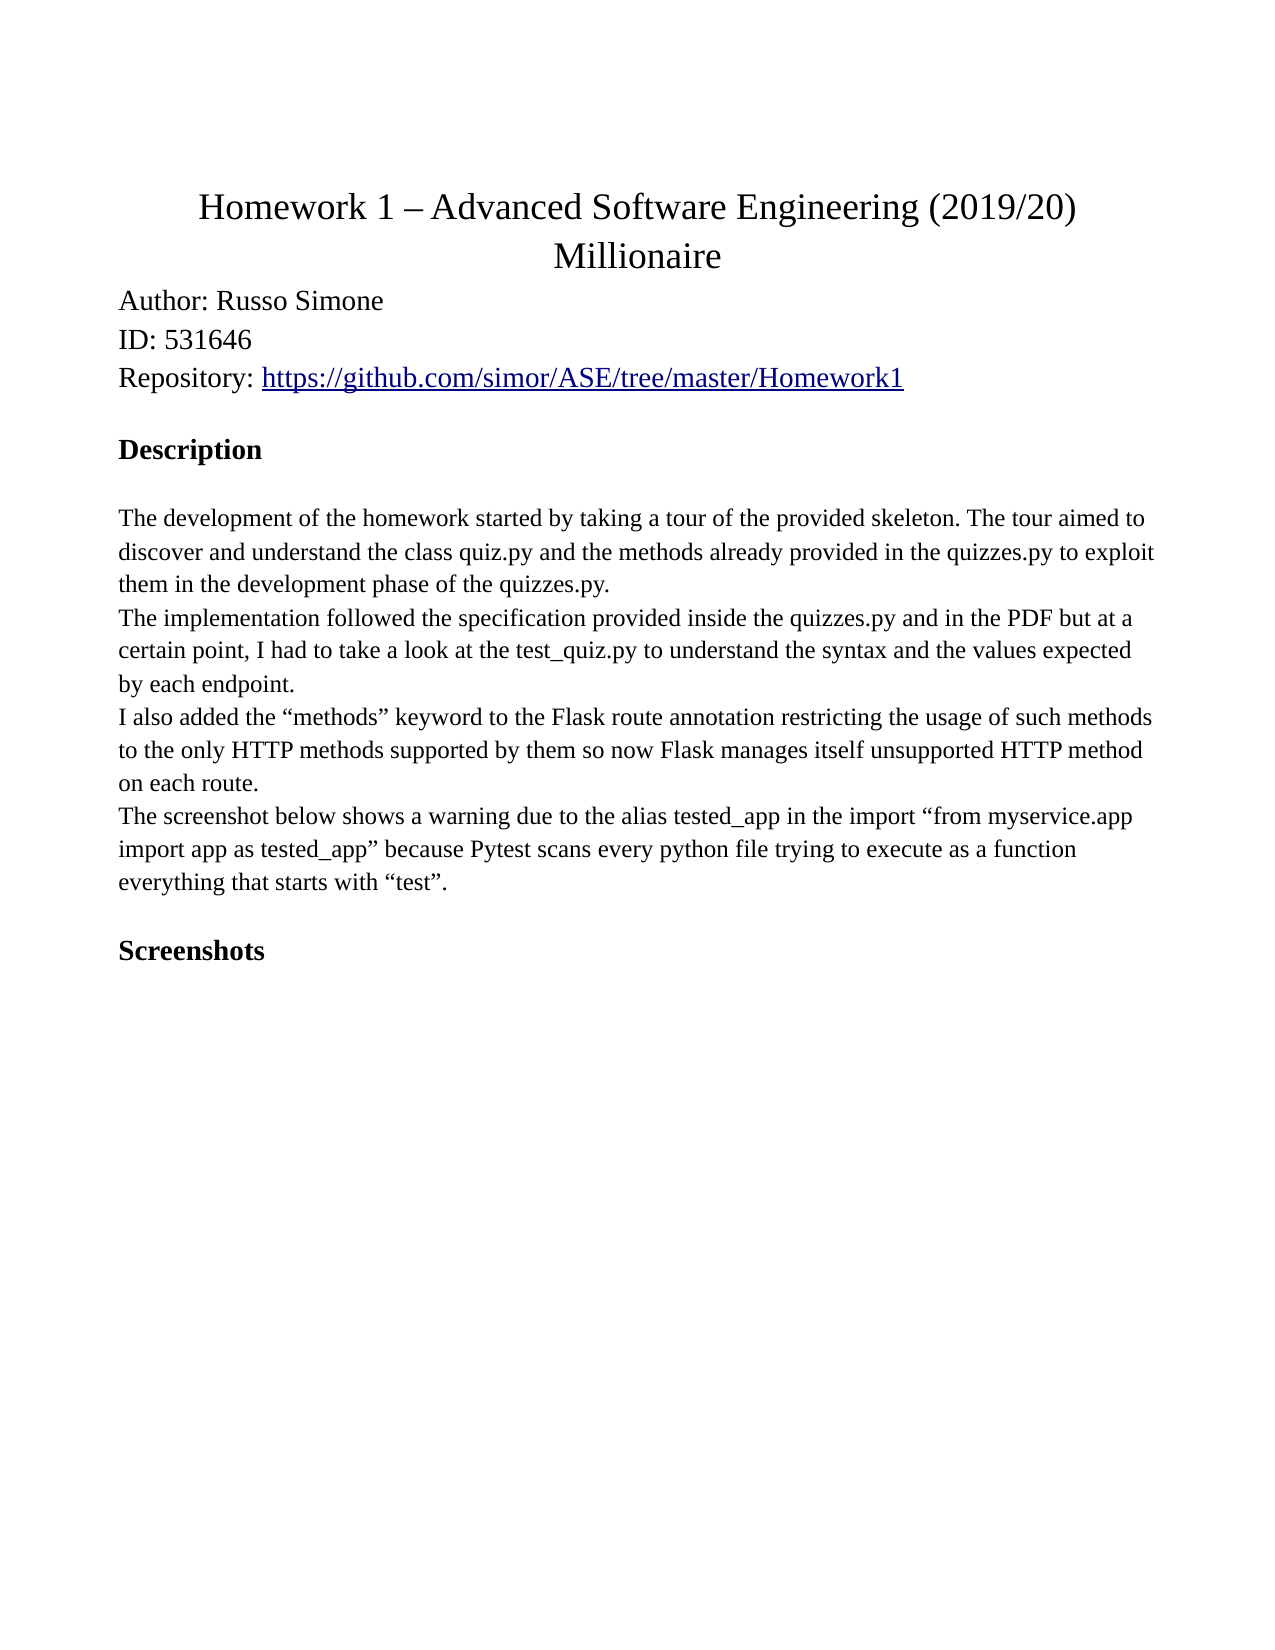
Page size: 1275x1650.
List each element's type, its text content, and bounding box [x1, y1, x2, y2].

text Author: Russo Simone [118, 283, 1157, 317]
text The development of the homework started by taking a tour of the provided skeleton. The tour aimed to discover and understand the class quiz.py and the methods already provided in the quizzes.py to exploit them in the development phase of the quizzes.py. [118, 503, 1157, 598]
text The screenshot below shows a warning due to the alias tested_app in the import “from myservice.app import app as tested_app” because Pytest scans every python file trying to execute as a function everything that starts with “test”. [118, 801, 1157, 896]
text Screenshots [118, 933, 1157, 966]
text The implementation followed the specification provided inside the quizzes.py and in the PDF but at a certain point, I had to take a look at the test_quiz.py to understand the syntax and the values expected by each endpoint. [118, 603, 1157, 697]
text Description [118, 432, 1157, 466]
text I also added the “methods” keyword to the Flask route annotation restricting the usage of such methods to the only HTTP methods supported by them so now Flask manages itself unsupported HTTP method on each route. [118, 702, 1157, 796]
text Millionaire [118, 234, 1157, 277]
text Repository: https://github.com/simor/ASE/tree/master/Homework1 [118, 360, 1157, 394]
text Homework 1 – Advanced Software Engineering (2019/20) [118, 184, 1157, 227]
text ID: 531646 [118, 322, 1157, 355]
